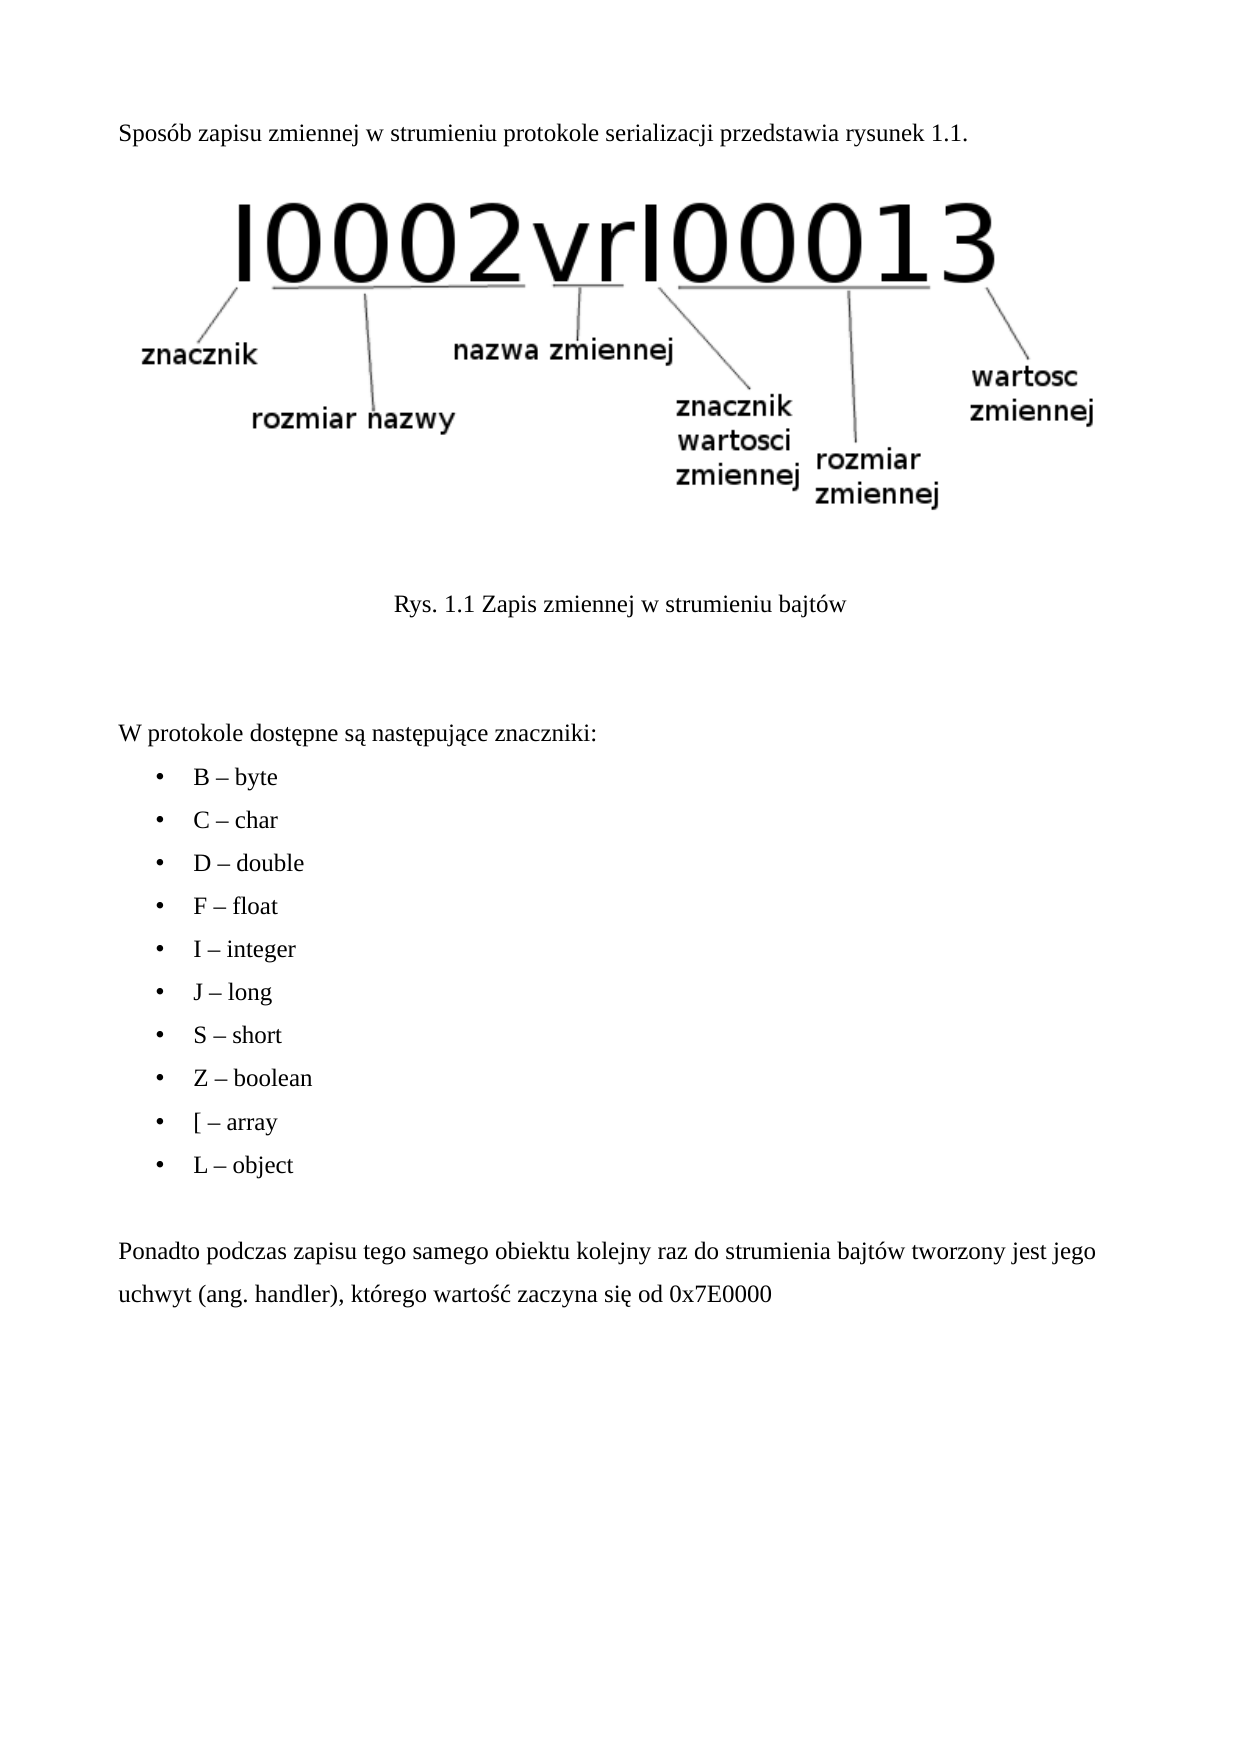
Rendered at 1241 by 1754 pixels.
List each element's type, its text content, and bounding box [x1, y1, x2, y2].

list B – byte [156, 762, 1122, 790]
text W protokole dostępne są następujące znaczniki: [118, 718, 1122, 747]
text Ponadto podczas zapisu tego samego obiektu kolejny raz do strumienia bajtów tworzony jest jego uchwyt (ang. handler), którego wartość zaczyna się od 0x7E0000 [118, 1236, 1122, 1308]
list [ – array [156, 1107, 1122, 1135]
text Sposób zapisu zmiennej w strumieniu protokole serializacji przedstawia rysunek 1.1. [118, 118, 1122, 147]
list S – short [156, 1020, 1122, 1049]
list I – integer [156, 934, 1122, 963]
list J – long [156, 977, 1122, 1006]
picture [133, 161, 1107, 532]
text Rys. 1.1 Zapis zmiennej w strumieniu bajtów [118, 589, 1122, 618]
list F – float [156, 891, 1122, 920]
list L – object [156, 1150, 1122, 1178]
list Z – boolean [156, 1063, 1122, 1092]
list C – char [156, 805, 1122, 833]
list D – double [156, 848, 1122, 877]
